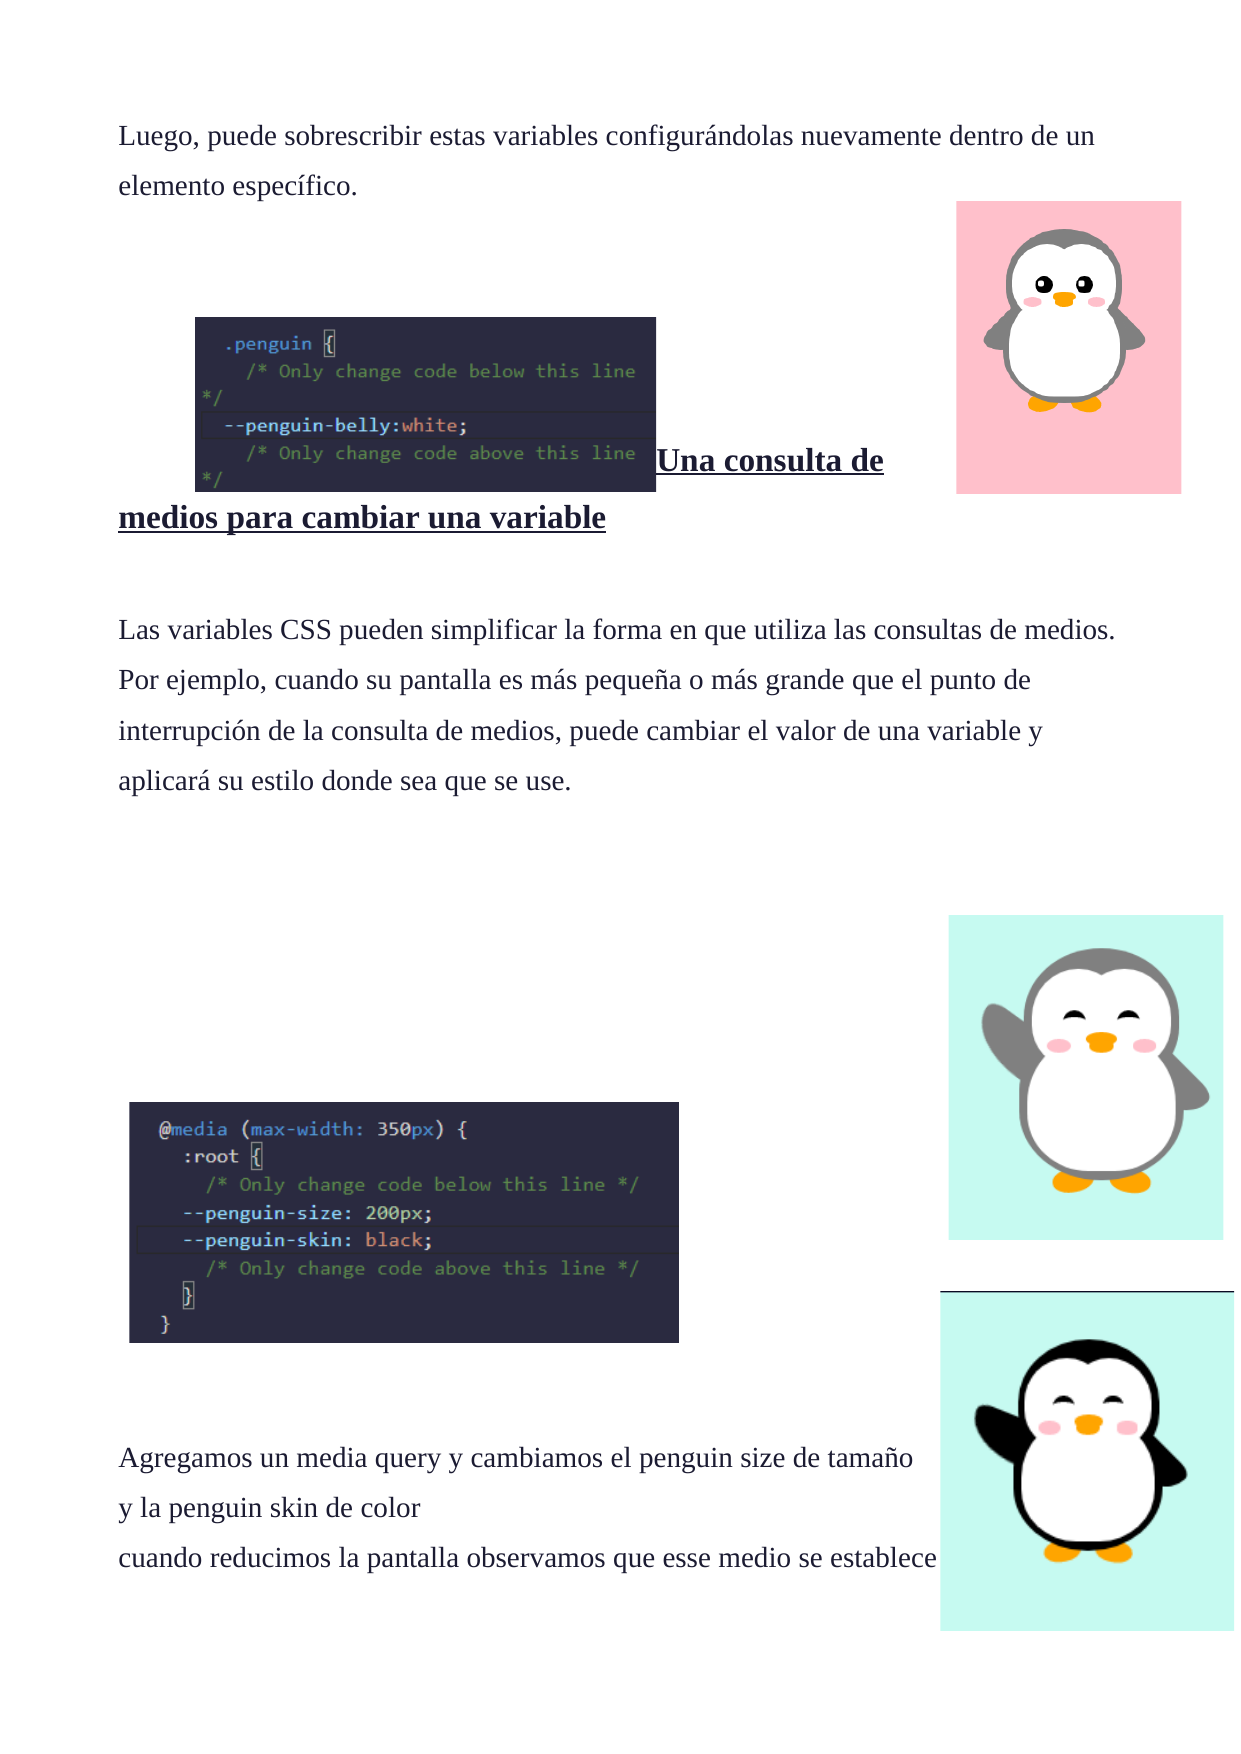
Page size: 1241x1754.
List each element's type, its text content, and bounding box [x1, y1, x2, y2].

text Por ejemplo, cuando su pantalla es más pequeña o más grande que el punto de interrupción de la consulta de medios, puede cambiar el valor de una variable y aplicará su estilo donde sea que se use. [118, 662, 1122, 796]
text y la penguin skin de color [118, 1490, 940, 1524]
text Las variables CSS pueden simplificar la forma en que utiliza las consultas de medios. [118, 612, 1122, 646]
picture [129, 1102, 679, 1343]
text Luego, puede sobrescribir estas variables configurándolas nuevamente dentro de un elemento específico. [118, 118, 1122, 202]
picture [956, 201, 1182, 494]
text cuando reducimos la pantalla observamos que esse medio se establece [118, 1541, 940, 1574]
text Agregamos un media query y cambiamos el penguin size de tamaño [118, 1440, 940, 1473]
picture [940, 1291, 1235, 1631]
text Una consulta de medios para cambiar una variable [118, 440, 1122, 536]
picture [195, 317, 657, 492]
picture [948, 915, 1224, 1240]
